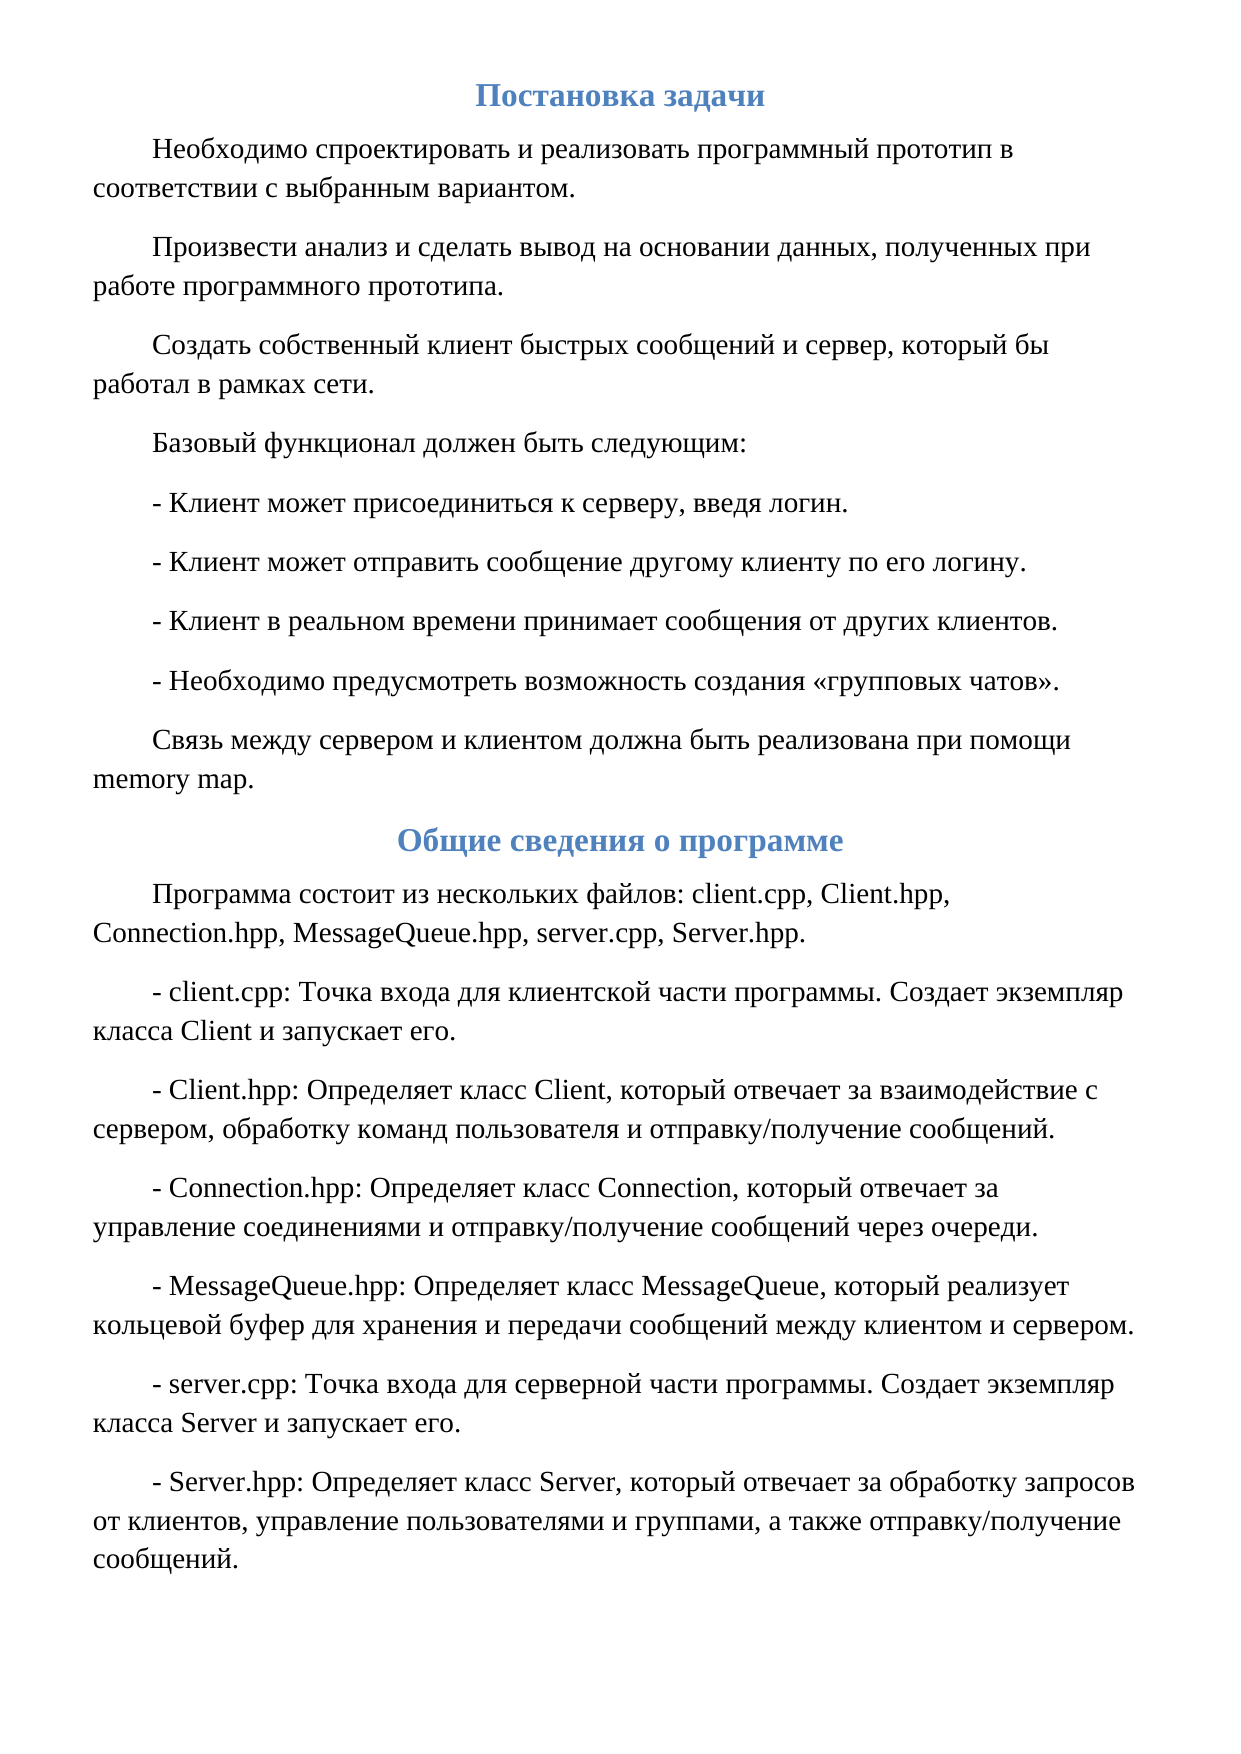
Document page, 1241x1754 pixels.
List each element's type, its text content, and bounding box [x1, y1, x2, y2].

text Программа состоит из нескольких файлов: client.cpp, Client.hpp, Connection.hpp, MessageQueue.hpp, server.cpp, Server.hpp. [93, 877, 1147, 949]
text - Необходимо предусмотреть возможность создания «групповых чатов». [93, 663, 1147, 696]
text Необходимо спроектировать и реализовать программный прототип в соответствии с выбранным вариантом. [93, 132, 1147, 204]
text - Client.hpp: Определяет класс Client, который отвечает за взаимодействие с сервером, обработку команд пользователя и отправку/получение сообщений. [93, 1072, 1147, 1144]
text - Клиент может присоединиться к серверу, введя логин. [93, 485, 1147, 518]
text - client.cpp: Точка входа для клиентской части программы. Создает экземпляр класса Client и запускает его. [93, 974, 1147, 1047]
subtitle Постановка задачи [93, 75, 1147, 113]
text - server.cpp: Точка входа для серверной части программы. Создает экземпляр класса Server и запускает его. [93, 1366, 1147, 1438]
text - MessageQueue.hpp: Определяет класс MessageQueue, который реализует кольцевой буфер для хранения и передачи сообщений между клиентом и сервером. [93, 1268, 1147, 1340]
text Связь между сервером и клиентом должна быть реализована при помощи memory map. [93, 722, 1147, 794]
text - Server.hpp: Определяет класс Server, который отвечает за обработку запросов от клиентов, управление пользователями и группами, а также отправку/получение сообщений. [93, 1464, 1147, 1575]
text - Клиент может отправить сообщение другому клиенту по его логину. [93, 544, 1147, 578]
text Произвести анализ и сделать вывод на основании данных, полученных при работе программного прототипа. [93, 229, 1147, 302]
text Базовый функционал должен быть следующим: [93, 425, 1147, 459]
subtitle Общие сведения о программе [93, 820, 1147, 858]
text Создать собственный клиент быстрых сообщений и сервер, который бы работал в рамках сети. [93, 327, 1147, 399]
text - Клиент в реальном времени принимает сообщения от других клиентов. [93, 603, 1147, 637]
text - Connection.hpp: Определяет класс Connection, который отвечает за управление соединениями и отправку/получение сообщений через очереди. [93, 1170, 1147, 1242]
